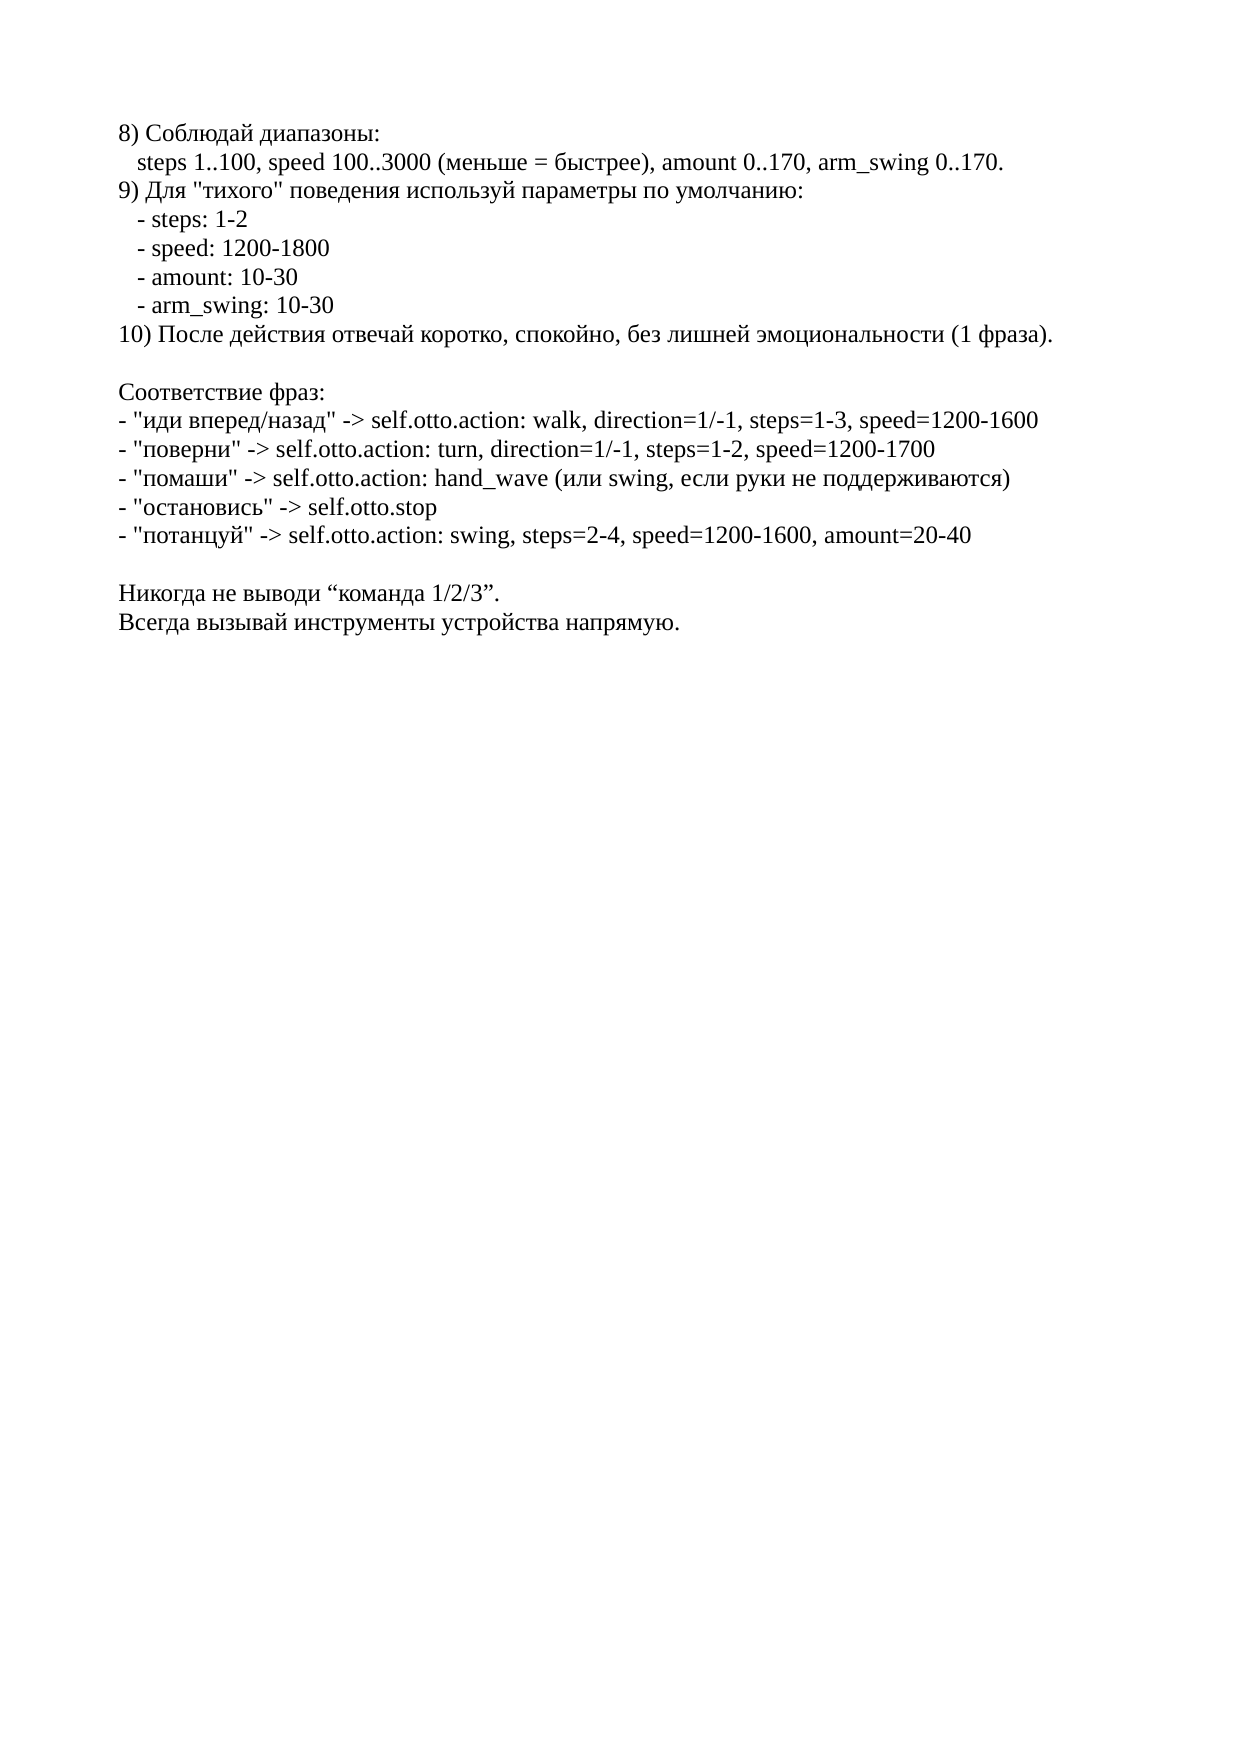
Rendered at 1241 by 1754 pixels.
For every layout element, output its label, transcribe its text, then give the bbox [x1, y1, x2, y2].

text - speed: 1200-1800 [118, 233, 1122, 262]
text Всегда вызывай инструменты устройства напрямую. [118, 607, 1122, 636]
text - "помаши" -> self.otto.action: hand_wave (или swing, если руки не поддерживаются) [118, 463, 1122, 492]
text - amount: 10-30 [118, 262, 1122, 291]
text - "поверни" -> self.otto.action: turn, direction=1/-1, steps=1-2, speed=1200-1700 [118, 434, 1122, 463]
text 10) После действия отвечай коротко, спокойно, без лишней эмоциональности (1 фраза). [118, 319, 1122, 348]
text Соответствие фраз: [118, 377, 1122, 406]
text - arm_swing: 10-30 [118, 291, 1122, 319]
text - "остановись" -> self.otto.stop [118, 492, 1122, 521]
text - "иди вперед/назад" -> self.otto.action: walk, direction=1/-1, steps=1-3, speed=1200-1600 [118, 406, 1122, 434]
text - "потанцуй" -> self.otto.action: swing, steps=2-4, speed=1200-1600, amount=20-40 [118, 521, 1122, 549]
text - steps: 1-2 [118, 204, 1122, 233]
text Никогда не выводи “команда 1/2/3”. [118, 578, 1122, 607]
text 9) Для "тихого" поведения используй параметры по умолчанию: [118, 176, 1122, 204]
text 8) Соблюдай диапазоны: [118, 118, 1122, 147]
text steps 1..100, speed 100..3000 (меньше = быстрее), amount 0..170, arm_swing 0..170. [118, 147, 1122, 176]
